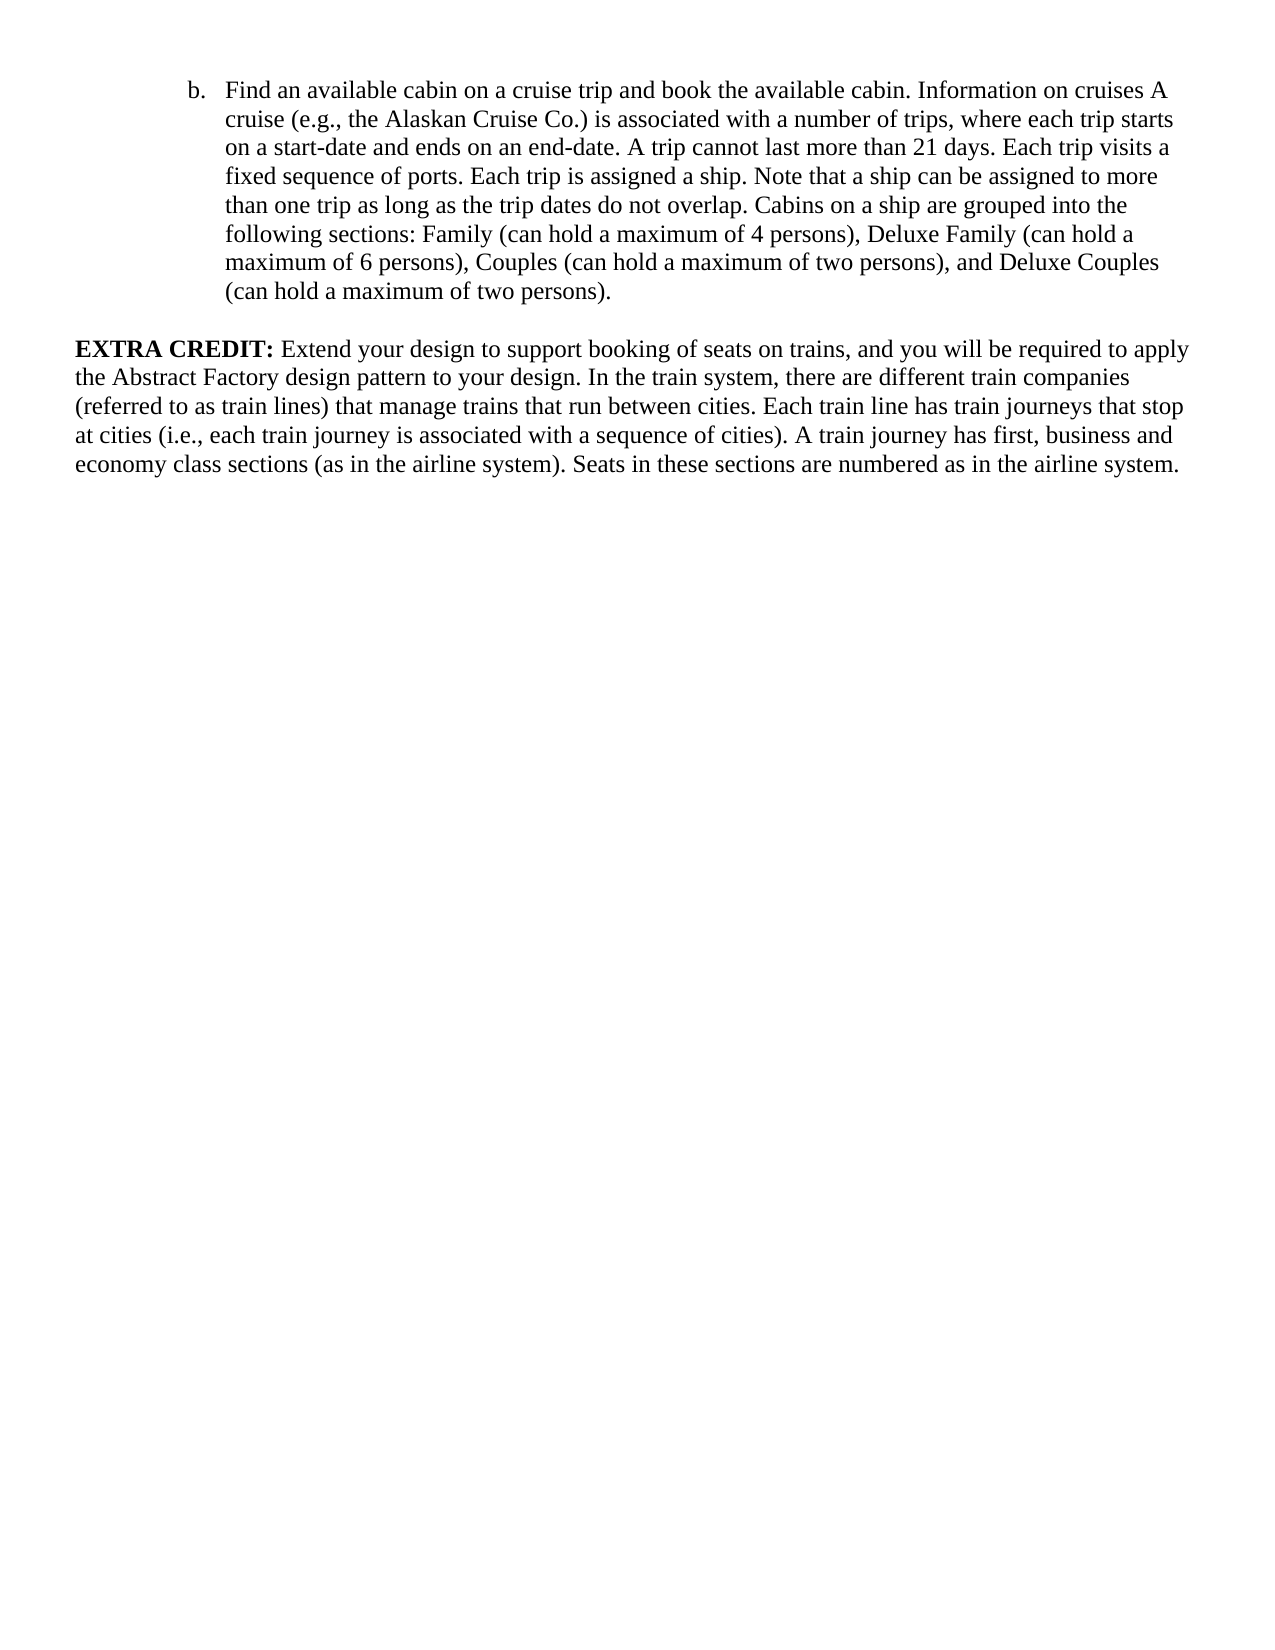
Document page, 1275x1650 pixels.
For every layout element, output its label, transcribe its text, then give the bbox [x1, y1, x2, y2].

list Find an available cabin on a cruise trip and book the available cabin. Information on cruises A cruise (e.g., the Alaskan Cruise Co.) is associated with a number of trips, where each trip starts on a start-date and ends on an end-date. A trip cannot last more than 21 days. Each trip visits a fixed sequence of ports. Each trip is assigned a ship. Note that a ship can be assigned to more than one trip as long as the trip dates do not overlap. Cabins on a ship are grouped into the following sections: Family (can hold a maximum of 4 persons), Deluxe Family (can hold a maximum of 6 persons), Couples (can hold a maximum of two persons), and Deluxe Couples (can hold a maximum of two persons). [187, 75, 1200, 305]
text EXTRA CREDIT: Extend your design to support booking of seats on trains, and you will be required to apply the Abstract Factory design pattern to your design. In the train system, there are different train companies (referred to as train lines) that manage trains that run between cities. Each train line has train journeys that stop at cities (i.e., each train journey is associated with a sequence of cities). A train journey has first, business and economy class sections (as in the airline system). Seats in these sections are numbered as in the airline system. [75, 334, 1200, 477]
